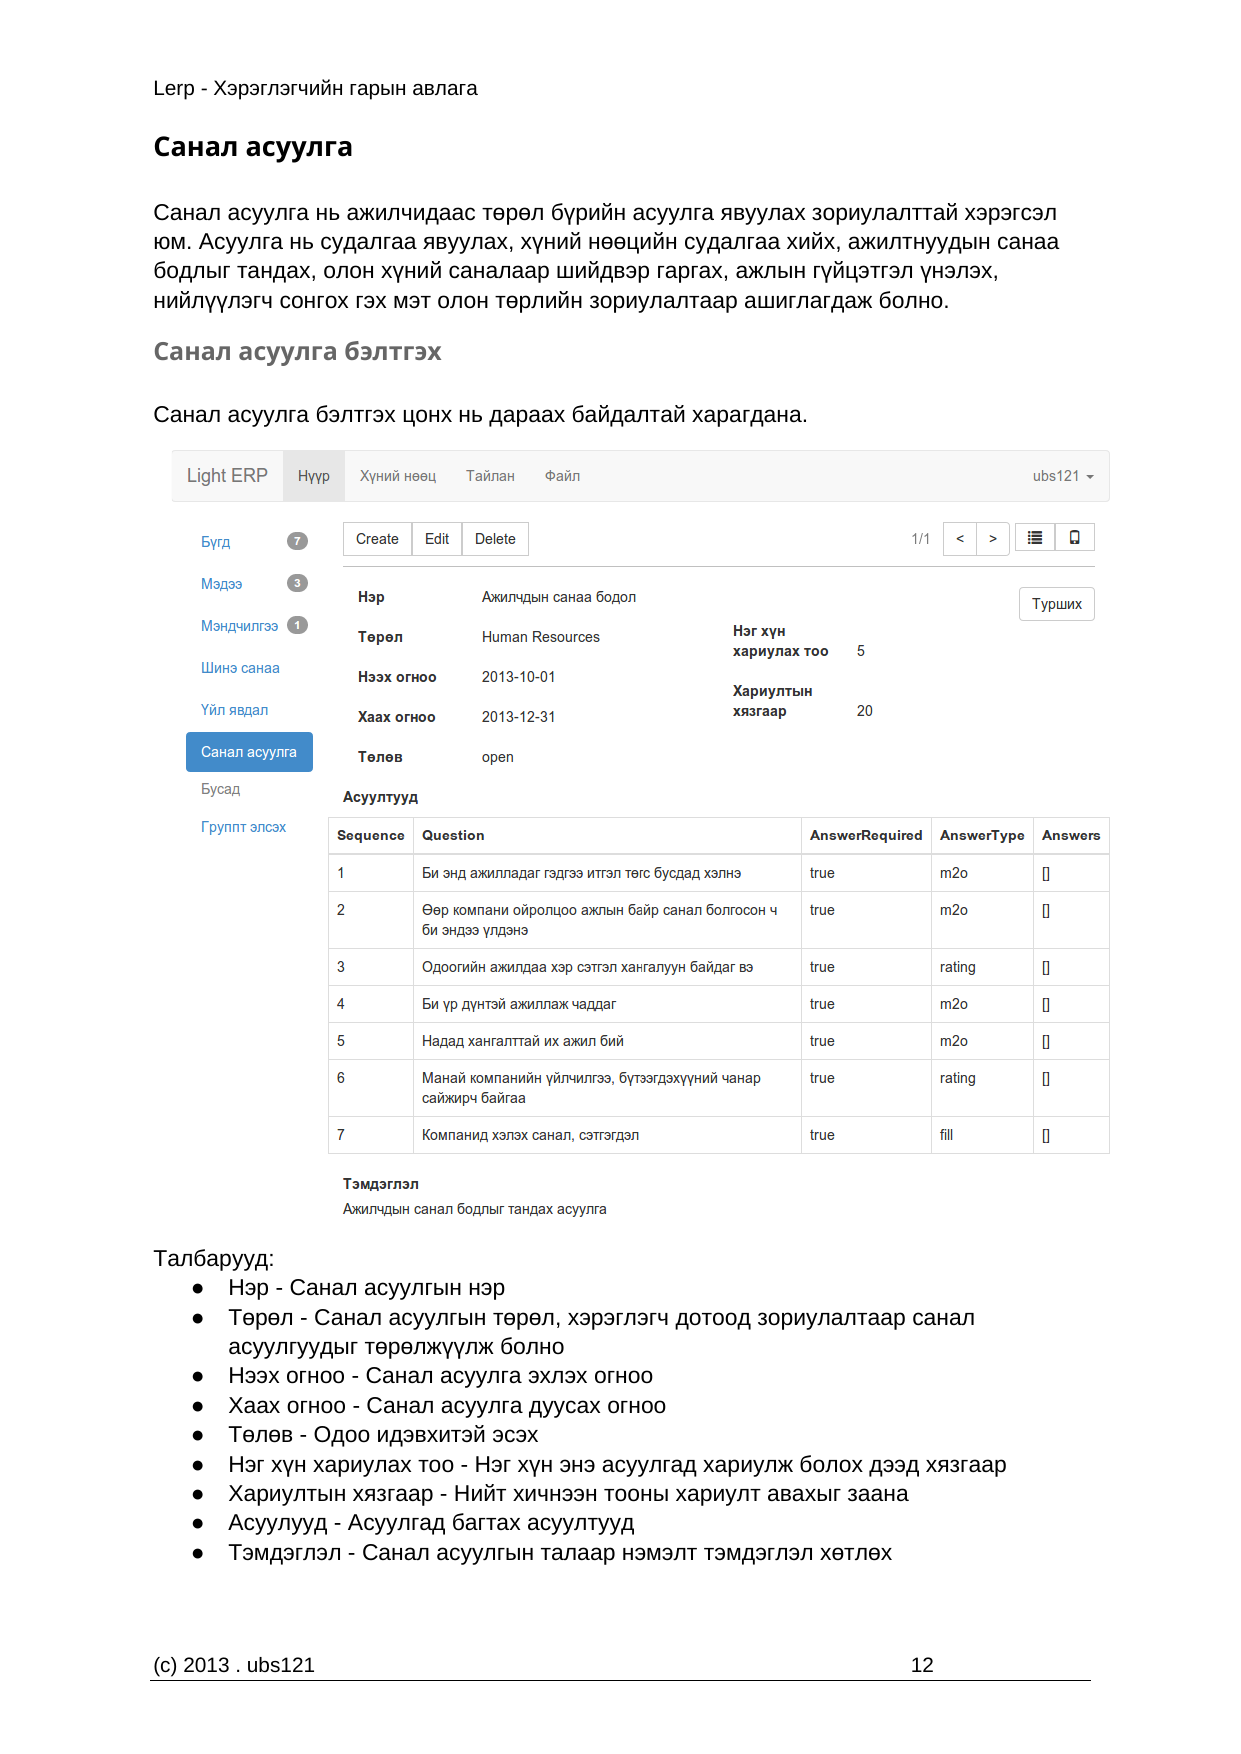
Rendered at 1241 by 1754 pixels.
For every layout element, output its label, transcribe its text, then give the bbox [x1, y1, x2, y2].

text Санал асуулга бэлтгэх цонх нь дараах байдалтай харагдана. [153, 402, 1087, 428]
list Нэр - Санал асуулгын нэр [191, 1275, 1087, 1301]
subtitle Санал асуулга бэлтгэх [153, 333, 1087, 368]
list Асуулууд - Асуулгад багтах асуултууд [191, 1510, 1087, 1536]
subtitle Санал асуулга [153, 128, 1087, 164]
text Талбарууд: [153, 1246, 1087, 1271]
list Тэмдэглэл - Санал асуулгын талаар нэмэлт тэмдэглэл хөтлөх [191, 1539, 1087, 1565]
list Хариултын хязгаар - Нийт хичнээн тооны хариулт авахыг заана [191, 1481, 1087, 1506]
list Төрөл - Санал асуулгын төрөл, хэрэглэгч дотоод зориулалтаар санал асуулгуудыг төрөлжүүлж болно [191, 1304, 1087, 1359]
list Төлөв - Одоо идэвхитэй эсэх [191, 1422, 1087, 1447]
list Нээх огноо - Санал асуулга эхлэх огноо [191, 1363, 1087, 1389]
text Санал асуулга нь ажилчидаас төрөл бүрийн асуулга явуулах зориулалттай хэрэгсэл юм. Асуулга нь судалгаа явуулах, хүний нөөцийн судалгаа хийх, ажилтнуудын санаа бодлыг тандах, олон хүний саналаар шийдвэр гаргах, ажлын гүйцэтгэл үнэлэх, нийлүүлэгч сонгох гэх мэт олон төрлийн зориулалтаар ашиглагдаж болно. [153, 199, 1087, 313]
list Нэг хүн хариулах тоо - Нэг хүн энэ асуулгад хариулж болох дээд хязгаар [191, 1451, 1087, 1477]
picture [171, 450, 1113, 1224]
list Хаах огноо - Санал асуулга дуусах огноо [191, 1392, 1087, 1418]
